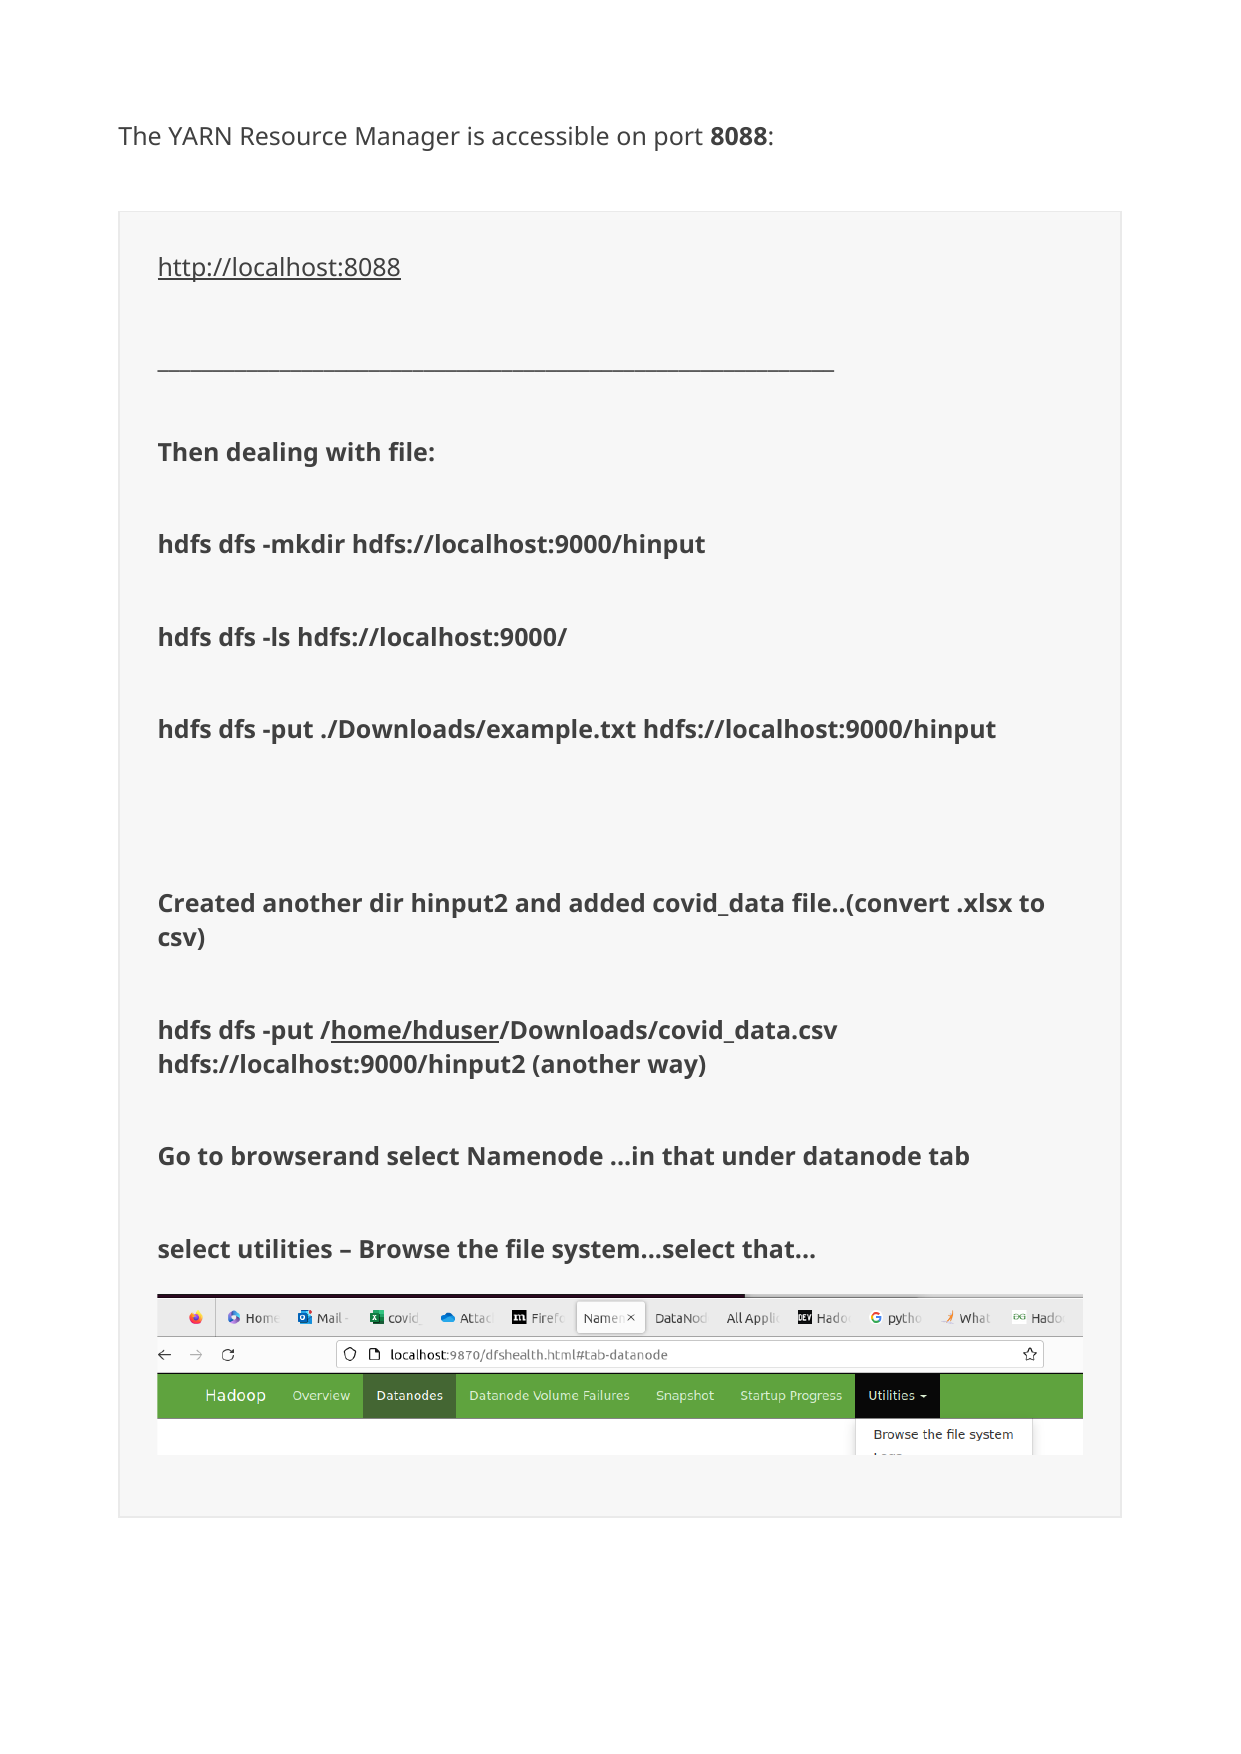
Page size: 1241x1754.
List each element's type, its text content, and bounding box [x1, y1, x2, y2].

text http://localhost:8088 [120, 212, 1120, 284]
text _____________________________________________________________ [120, 303, 1120, 376]
text Then dealing with file: [120, 395, 1120, 468]
text hdfs dfs -ls hdfs://localhost:9000/ [120, 580, 1120, 653]
picture [157, 1294, 1083, 1455]
text Go to browserand select Namenode ...in that under datanode tab [120, 1100, 1120, 1173]
text hdfs dfs -mkdir hdfs://localhost:9000/hinput [120, 488, 1120, 561]
text select utilities – Browse the file system...select that... [120, 1192, 1120, 1265]
text hdfs dfs -put ./Downloads/example.txt hdfs://localhost:9000/hinput [120, 672, 1120, 746]
text hdfs dfs -put /home/hduser/Downloads/covid_data.csv hdfs://localhost:9000/hinput2 (another way) [120, 973, 1120, 1081]
text Created another dir hinput2 and added covid_data file..(convert .xlsx to csv) [120, 847, 1120, 954]
text The YARN Resource Manager is accessible on port 8088: [118, 118, 1122, 152]
